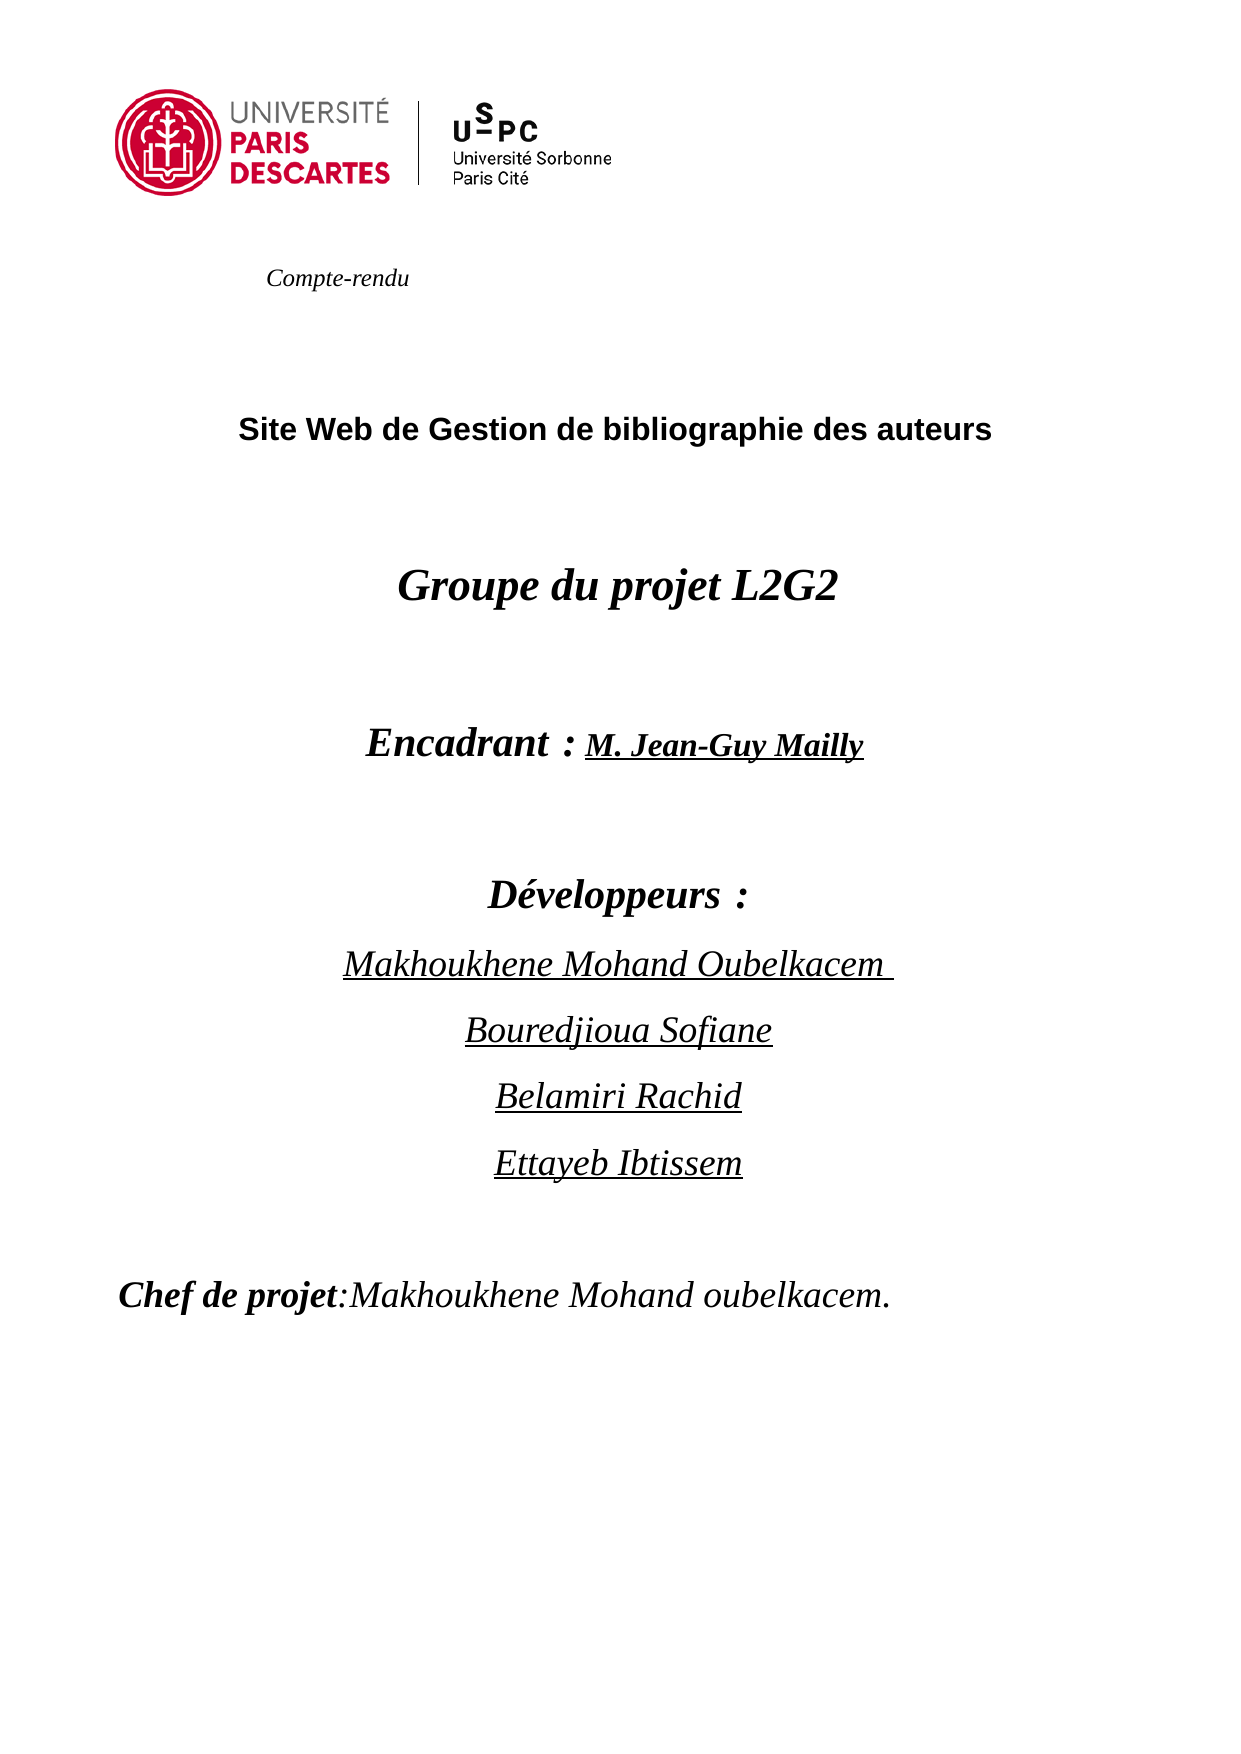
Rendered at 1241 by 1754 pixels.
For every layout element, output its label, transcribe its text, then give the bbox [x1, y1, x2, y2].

text Ettayeb Ibtissem [118, 1140, 1122, 1183]
text Groupe du projet L2G2 [118, 558, 1122, 611]
text Bouredjioua Sofiane [118, 1007, 1122, 1051]
text Belamiri Rachid [118, 1074, 1122, 1117]
text Développeurs : [118, 869, 1122, 917]
text Makhoukhene Mohand Oubelkacem [118, 941, 1122, 984]
picture [106, 58, 619, 222]
text Chef de projet:Makhoukhene Mohand oubelkacem. [118, 1272, 1122, 1316]
text Compte-rendu [118, 263, 1122, 291]
subtitle Site Web de Gestion de bibliographie des auteurs [118, 410, 1122, 447]
text Encadrant : M. Jean-Guy Mailly [118, 713, 1122, 766]
